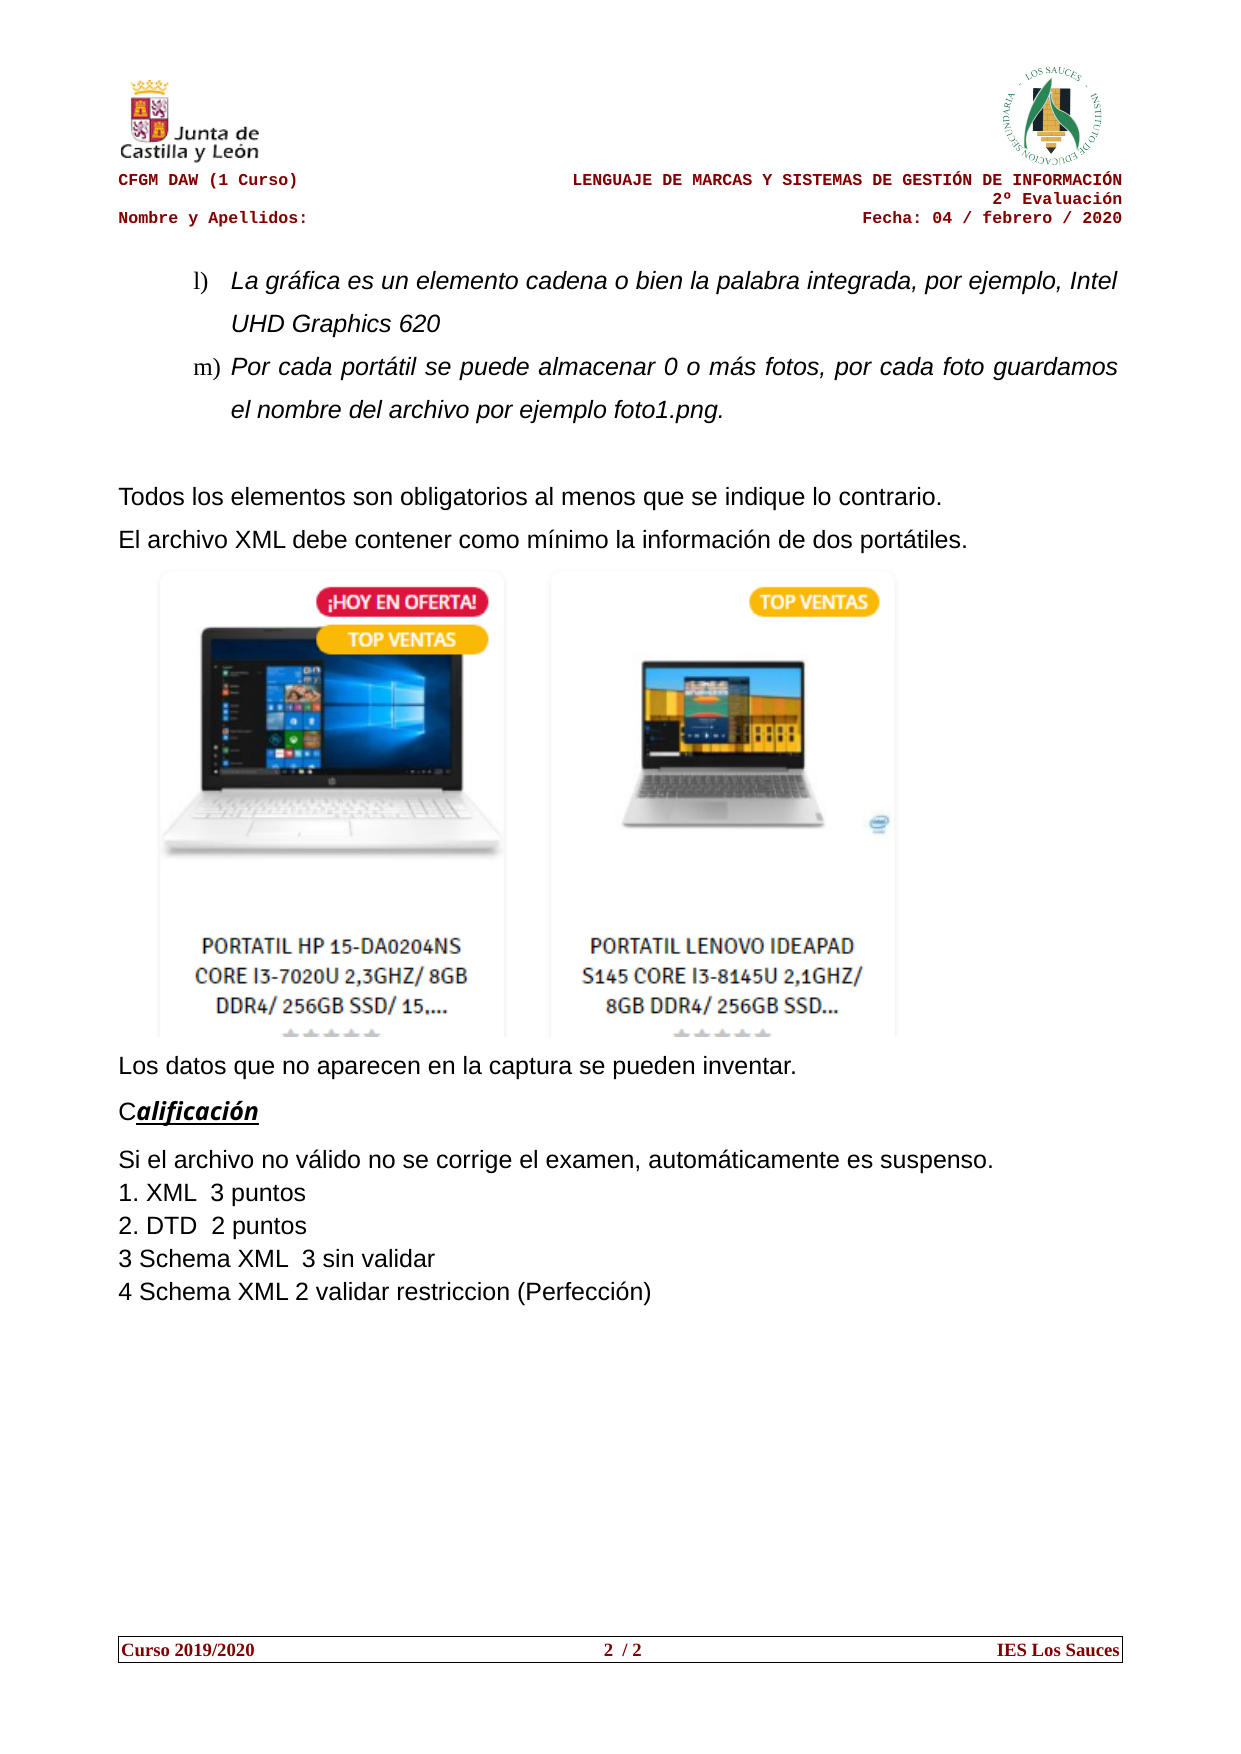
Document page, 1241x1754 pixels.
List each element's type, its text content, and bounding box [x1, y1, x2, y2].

text 4 Schema XML 2 validar restriccion (Perfección) [118, 1277, 1122, 1306]
text 1. XML 3 puntos [118, 1178, 1122, 1207]
text El archivo XML debe contener como mínimo la información de dos portátiles. [118, 524, 1122, 553]
text Todos los elementos son obligatorios al menos que se indique lo contrario. [118, 481, 1122, 510]
text Calificación [118, 1094, 1122, 1128]
text 3 Schema XML 3 sin validar [118, 1244, 1122, 1273]
list La gráfica es un elemento cadena o bien la palabra integrada, por ejemplo, Intel UHD Graphics 620 [193, 266, 1122, 338]
list Por cada portátil se puede almacenar 0 o más fotos, por cada foto guardamos el nombre del archivo por ejemplo foto1.png. [193, 352, 1122, 424]
text Si el archivo no válido no se corrige el examen, automáticamente es suspenso. [118, 1145, 1122, 1174]
text Los datos que no aparecen en la captura se pueden inventar. [118, 568, 1122, 1079]
text 2. DTD 2 puntos [118, 1211, 1122, 1240]
